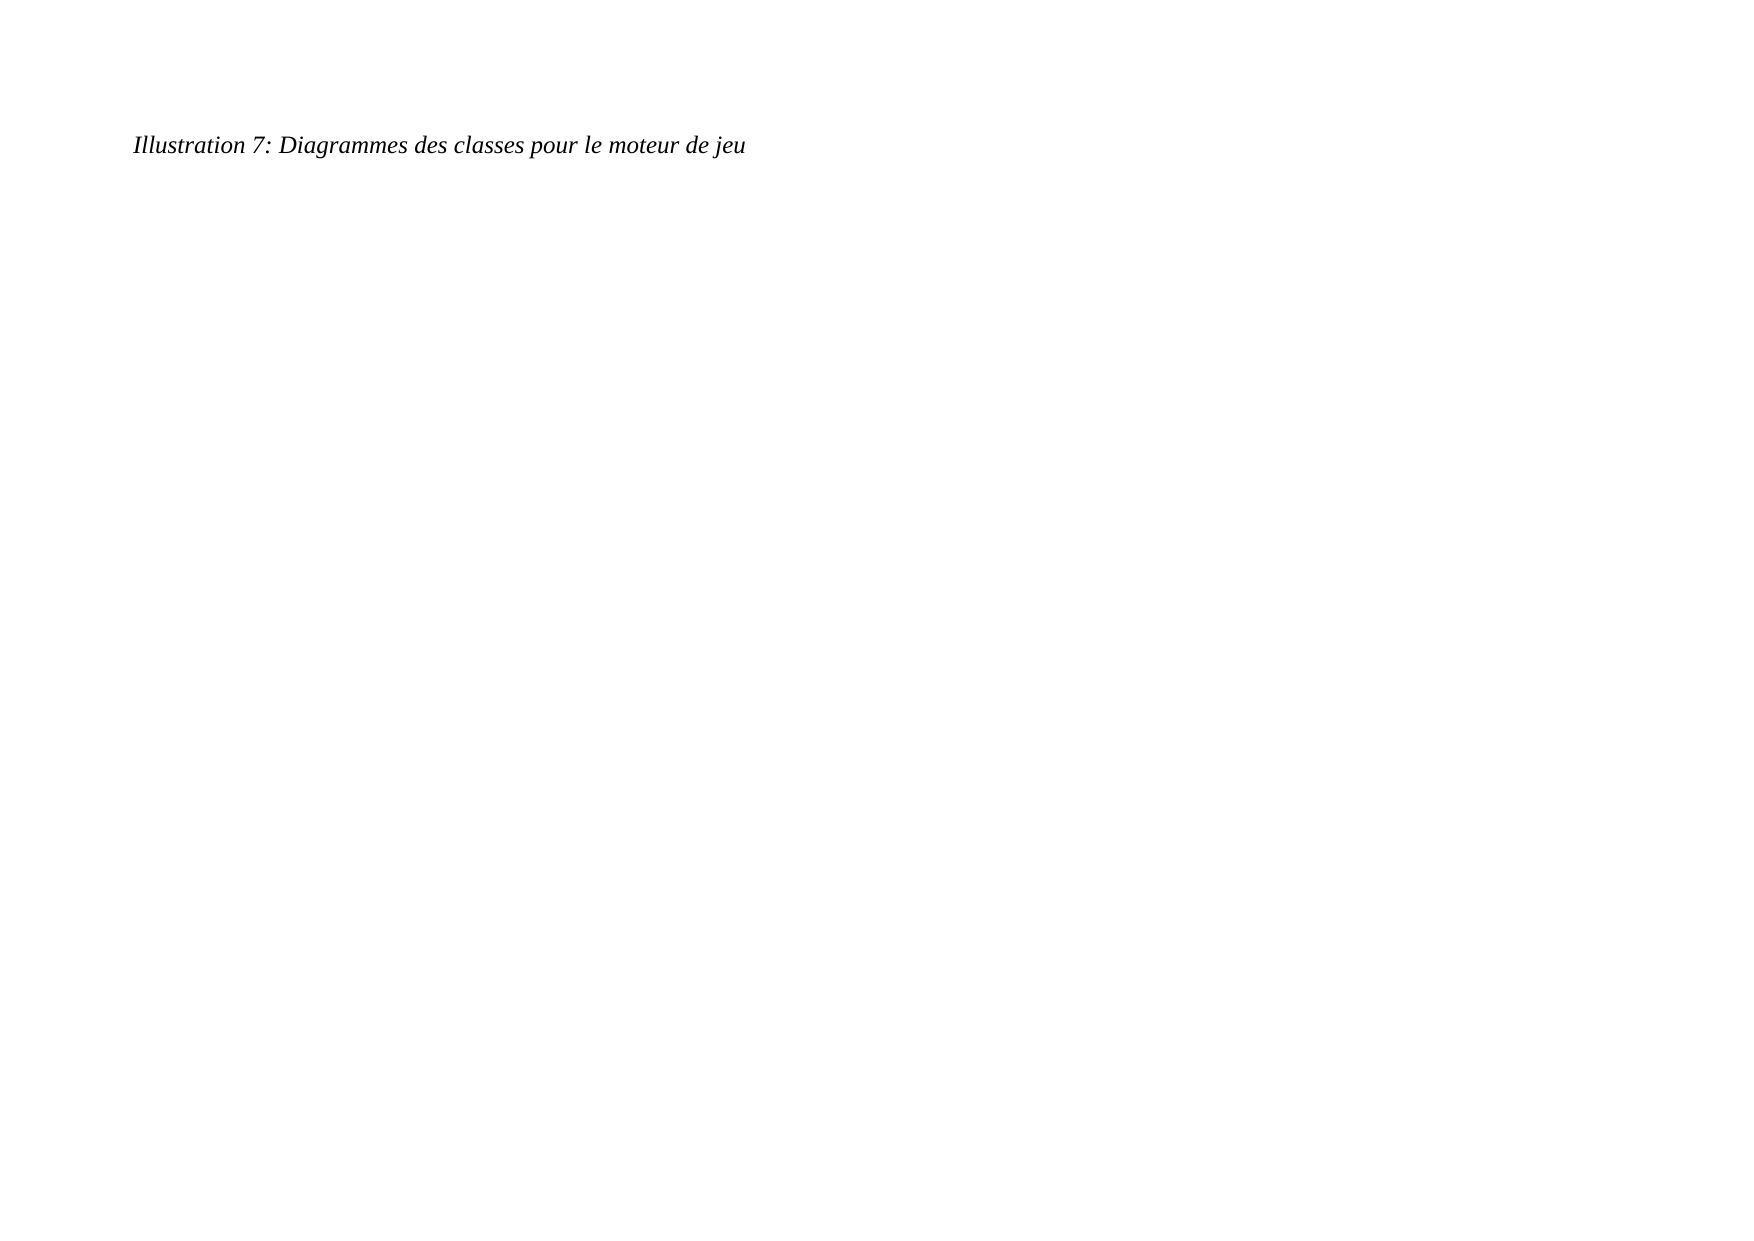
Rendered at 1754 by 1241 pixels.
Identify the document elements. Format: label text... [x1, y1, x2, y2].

text Illustration 7: Diagrammes des classes pour le moteur de jeu [133, 131, 1621, 159]
